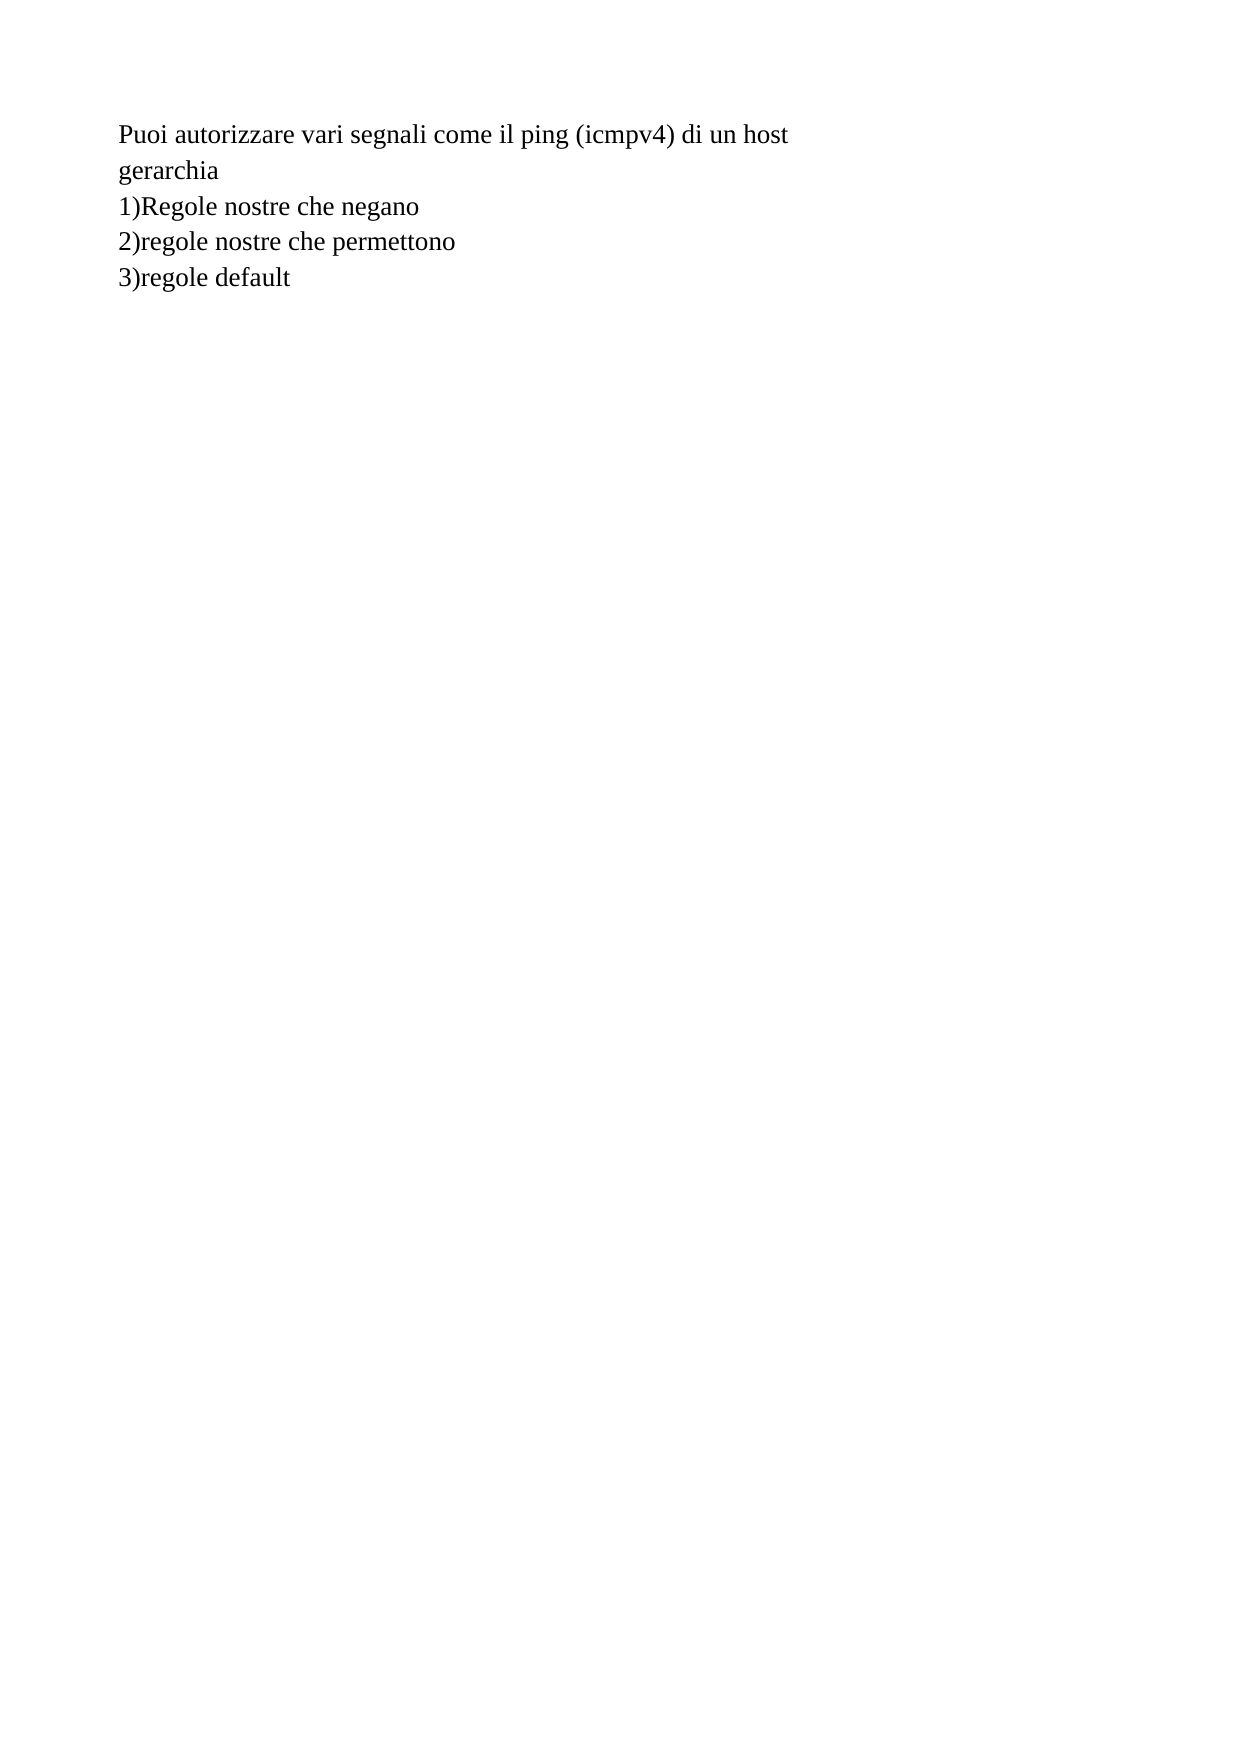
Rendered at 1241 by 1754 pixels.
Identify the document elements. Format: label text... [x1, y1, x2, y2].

text 3)regole default [118, 261, 1122, 292]
text 1)Regole nostre che negano [118, 189, 1122, 221]
text 2)regole nostre che permettono [118, 225, 1122, 256]
text gerarchia [118, 154, 1122, 185]
text Puoi autorizzare vari segnali come il ping (icmpv4) di un host [118, 118, 1122, 149]
